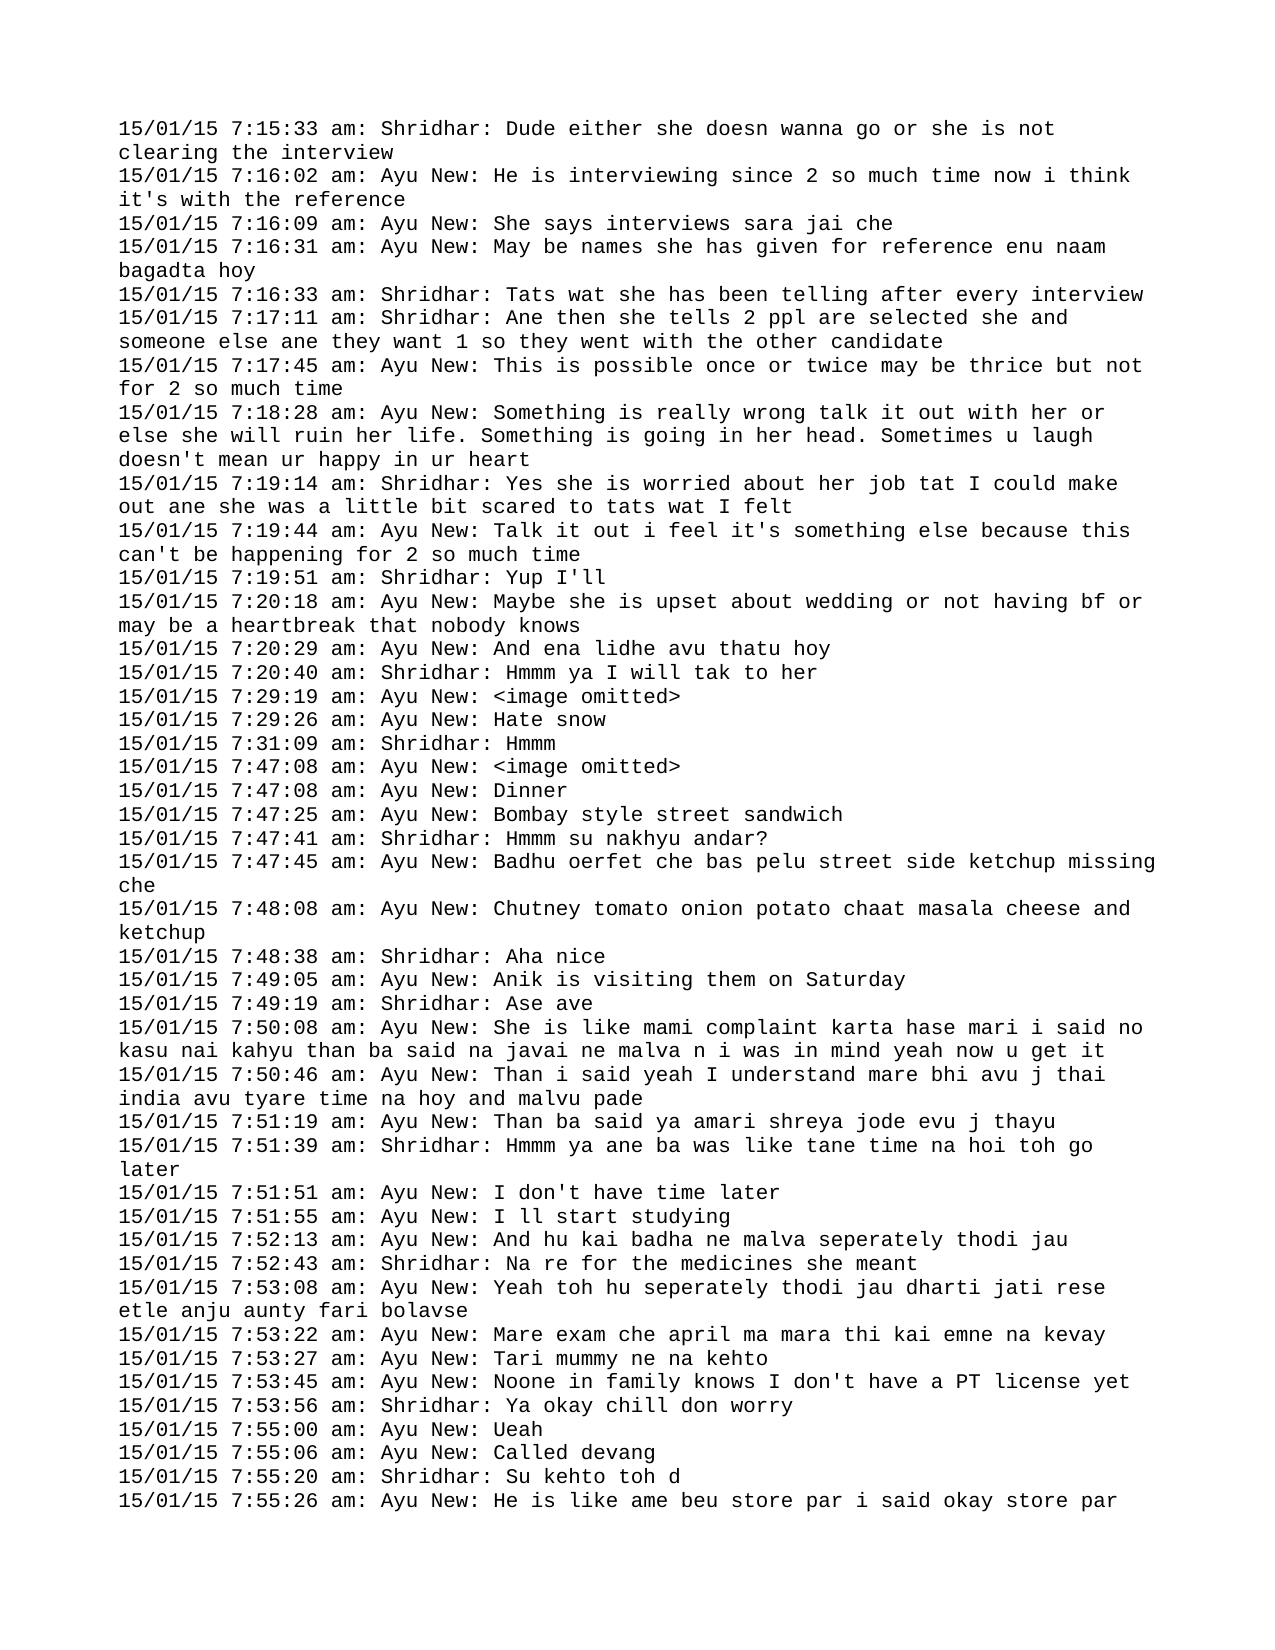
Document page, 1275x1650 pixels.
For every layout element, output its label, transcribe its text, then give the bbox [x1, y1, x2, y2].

text 15/01/15 7:19:14 am: Shridhar: Yes she is worried about her job tat I could make out ane she was a little bit scared to tats wat I felt [118, 473, 1157, 520]
text 15/01/15 7:53:22 am: Ayu New: Mare exam che april ma mara thi kai emne na kevay [118, 1324, 1157, 1348]
text 15/01/15 7:20:29 am: Ayu New: And ena lidhe avu thatu hoy [118, 638, 1157, 662]
text 15/01/15 7:52:43 am: Shridhar: Na re for the medicines she meant [118, 1253, 1157, 1277]
text 15/01/15 7:55:20 am: Shridhar: Su kehto toh d [118, 1466, 1157, 1489]
text 15/01/15 7:16:31 am: Ayu New: May be names she has given for reference enu naam bagadta hoy [118, 236, 1157, 284]
text 15/01/15 7:47:08 am: Ayu New: Dinner [118, 780, 1157, 804]
text 15/01/15 7:20:40 am: Shridhar: Hmmm ya I will tak to her [118, 662, 1157, 686]
text 15/01/15 7:49:19 am: Shridhar: Ase ave [118, 993, 1157, 1017]
text 15/01/15 7:53:27 am: Ayu New: Tari mummy ne na kehto [118, 1348, 1157, 1371]
text 15/01/15 7:53:56 am: Shridhar: Ya okay chill don worry [118, 1395, 1157, 1419]
text 15/01/15 7:50:46 am: Ayu New: Than i said yeah I understand mare bhi avu j thai india avu tyare time na hoy and malvu pade [118, 1064, 1157, 1111]
text 15/01/15 7:47:25 am: Ayu New: Bombay style street sandwich [118, 804, 1157, 827]
text 15/01/15 7:53:08 am: Ayu New: Yeah toh hu seperately thodi jau dharti jati rese etle anju aunty fari bolavse [118, 1277, 1157, 1324]
text 15/01/15 7:16:09 am: Ayu New: She says interviews sara jai che [118, 213, 1157, 236]
text 15/01/15 7:51:39 am: Shridhar: Hmmm ya ane ba was like tane time na hoi toh go later [118, 1135, 1157, 1182]
text 15/01/15 7:50:08 am: Ayu New: She is like mami complaint karta hase mari i said no kasu nai kahyu than ba said na javai ne malva n i was in mind yeah now u get it [118, 1017, 1157, 1064]
text 15/01/15 7:15:33 am: Shridhar: Dude either she doesn wanna go or she is not clearing the interview [118, 118, 1157, 165]
text 15/01/15 7:52:13 am: Ayu New: And hu kai badha ne malva seperately thodi jau [118, 1229, 1157, 1253]
text 15/01/15 7:47:08 am: Ayu New: <image omitted> [118, 757, 1157, 780]
text 15/01/15 7:29:26 am: Ayu New: Hate snow [118, 709, 1157, 733]
text 15/01/15 7:31:09 am: Shridhar: Hmmm [118, 733, 1157, 757]
text 15/01/15 7:20:18 am: Ayu New: Maybe she is upset about wedding or not having bf or may be a heartbreak that nobody knows [118, 591, 1157, 638]
text 15/01/15 7:51:51 am: Ayu New: I don't have time later [118, 1182, 1157, 1206]
text 15/01/15 7:17:11 am: Shridhar: Ane then she tells 2 ppl are selected she and someone else ane they want 1 so they went with the other candidate [118, 307, 1157, 354]
text 15/01/15 7:29:19 am: Ayu New: <image omitted> [118, 686, 1157, 709]
text 15/01/15 7:55:06 am: Ayu New: Called devang [118, 1442, 1157, 1466]
text 15/01/15 7:19:51 am: Shridhar: Yup I'll [118, 567, 1157, 591]
text 15/01/15 7:17:45 am: Ayu New: This is possible once or twice may be thrice but not for 2 so much time [118, 354, 1157, 402]
text 15/01/15 7:55:26 am: Ayu New: He is like ame beu store par i said okay store par [118, 1489, 1157, 1513]
text 15/01/15 7:47:45 am: Ayu New: Badhu oerfet che bas pelu street side ketchup missing che [118, 851, 1157, 898]
text 15/01/15 7:48:38 am: Shridhar: Aha nice [118, 946, 1157, 969]
text 15/01/15 7:51:55 am: Ayu New: I ll start studying [118, 1206, 1157, 1229]
text 15/01/15 7:49:05 am: Ayu New: Anik is visiting them on Saturday [118, 969, 1157, 993]
text 15/01/15 7:55:00 am: Ayu New: Ueah [118, 1419, 1157, 1442]
text 15/01/15 7:53:45 am: Ayu New: Noone in family knows I don't have a PT license yet [118, 1371, 1157, 1395]
text 15/01/15 7:16:02 am: Ayu New: He is interviewing since 2 so much time now i think it's with the reference [118, 165, 1157, 213]
text 15/01/15 7:48:08 am: Ayu New: Chutney tomato onion potato chaat masala cheese and ketchup [118, 898, 1157, 946]
text 15/01/15 7:19:44 am: Ayu New: Talk it out i feel it's something else because this can't be happening for 2 so much time [118, 520, 1157, 567]
text 15/01/15 7:47:41 am: Shridhar: Hmmm su nakhyu andar? [118, 827, 1157, 851]
text 15/01/15 7:18:28 am: Ayu New: Something is really wrong talk it out with her or else she will ruin her life. Something is going in her head. Sometimes u laugh doesn't mean ur happy in ur heart [118, 402, 1157, 473]
text 15/01/15 7:51:19 am: Ayu New: Than ba said ya amari shreya jode evu j thayu [118, 1111, 1157, 1135]
text 15/01/15 7:16:33 am: Shridhar: Tats wat she has been telling after every interview [118, 284, 1157, 307]
